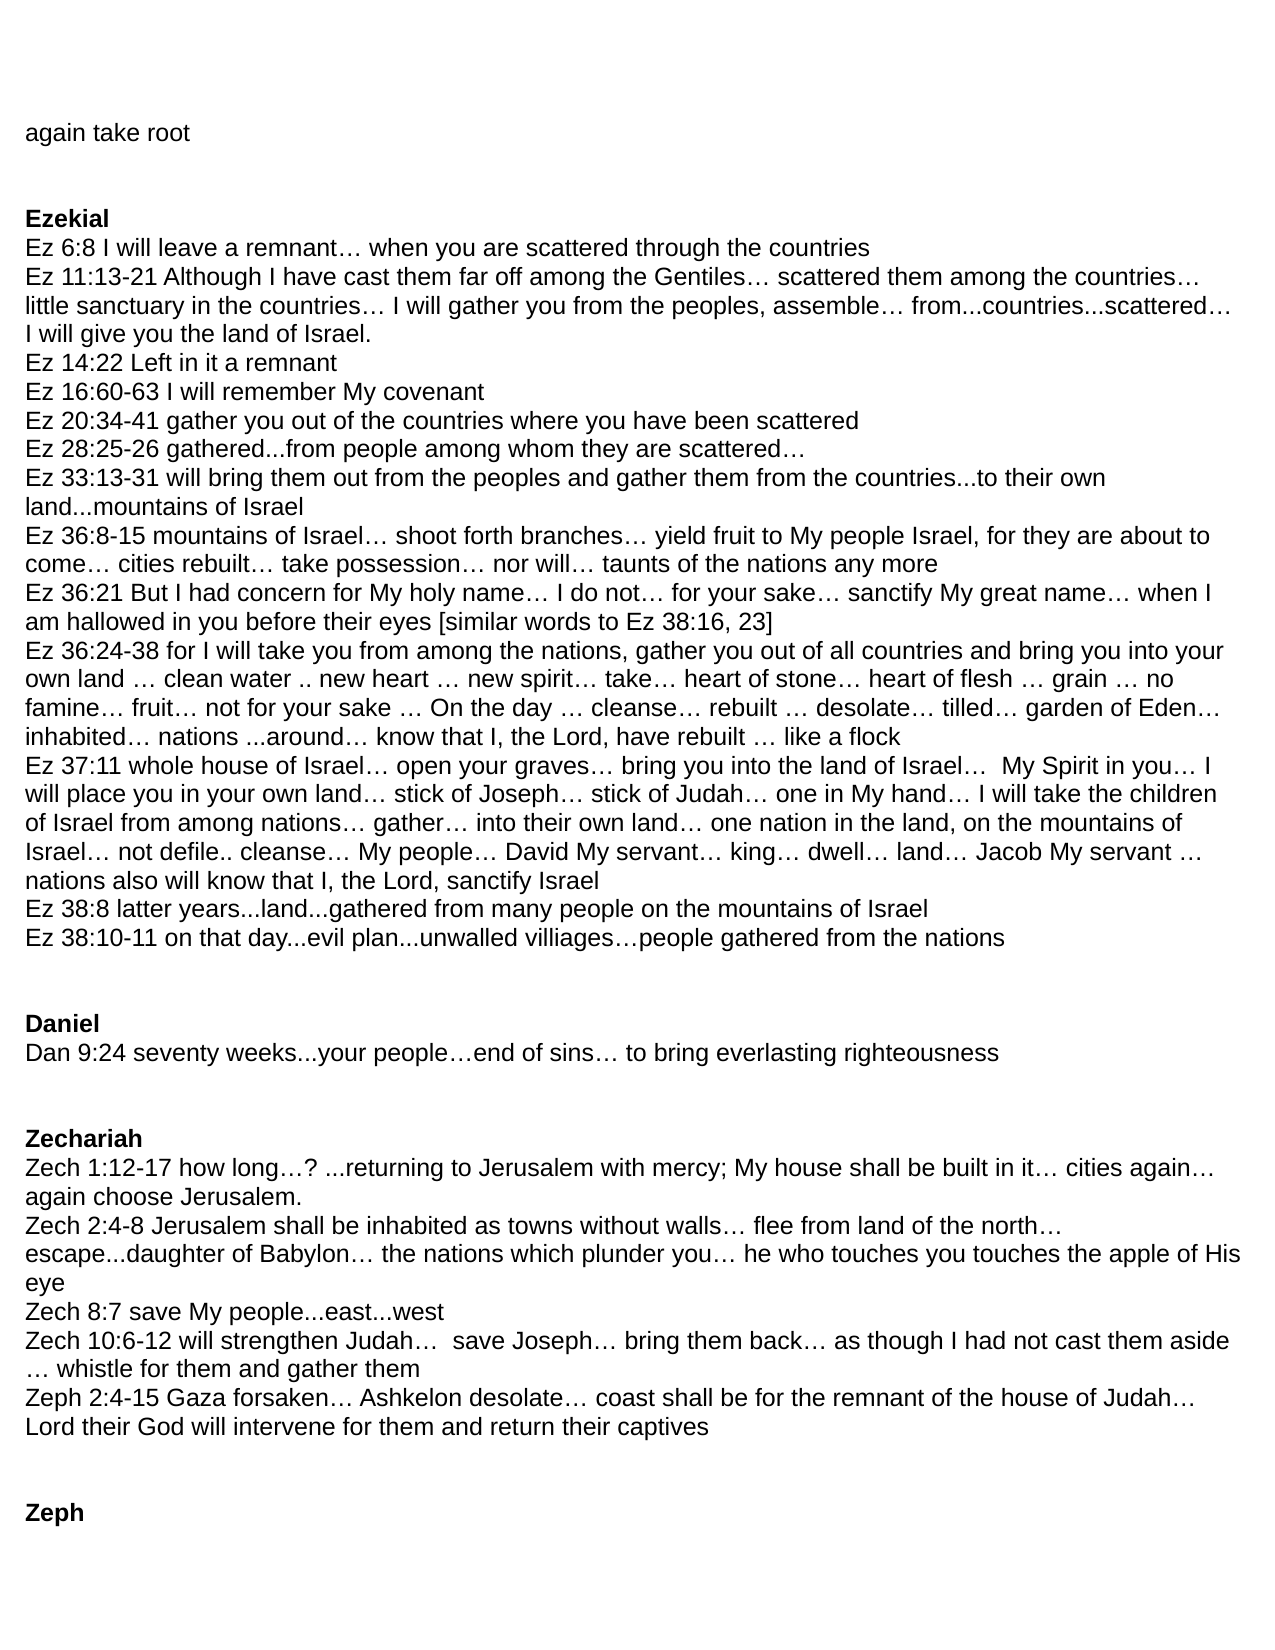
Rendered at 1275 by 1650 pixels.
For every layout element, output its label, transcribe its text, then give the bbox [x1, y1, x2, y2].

text Zechariah [25, 1124, 1243, 1153]
text Ez 6:8 I will leave a remnant… when you are scattered through the countries [25, 233, 1243, 262]
text again take root [25, 118, 1243, 176]
text Zeph [25, 1498, 1243, 1527]
text Daniel [25, 1009, 1243, 1038]
text Zech 10:6-12 will strengthen Judah… save Joseph… bring them back… as though I had not cast them aside … whistle for them and gather them [25, 1326, 1243, 1383]
text Dan 9:24 seventy weeks...your people…end of sins… to bring everlasting righteousness [25, 1038, 1243, 1096]
text Ez 11:13-21 Although I have cast them far off among the Gentiles… scattered them among the countries… little sanctuary in the countries… I will gather you from the peoples, assemble… from...countries...scattered… I will give you the land of Israel. Ez 14:22 Left in it a remnant Ez 16:60-63 I will remember My covenant Ez 20:34-41 gather you out of the countries where you have been scattered Ez 28:25-26 gathered...from people among whom they are scattered… Ez 33:13-31 will bring them out from the peoples and gather them from the countries...to their own land...mountains of Israel Ez 36:8-15 mountains of Israel… shoot forth branches… yield fruit to My people Israel, for they are about to come… cities rebuilt… take possession… nor will… taunts of the nations any more Ez 36:21 But I had concern for My holy name… I do not… for your sake… sanctify My great name… when I am hallowed in you before their eyes [similar words to Ez 38:16, 23] Ez 36:24-38 for I will take you from among the nations, gather you out of all countries and bring you into your own land … clean water .. new heart … new spirit… take… heart of stone… heart of flesh … grain … no famine… fruit… not for your sake … On the day … cleanse… rebuilt … desolate… tilled… garden of Eden… inhabited… nations ...around… know that I, the Lord, have rebuilt … like a flock Ez 37:11 whole house of Israel… open your graves… bring you into the land of Israel… My Spirit in you… I will place you in your own land… stick of Joseph… stick of Judah… one in My hand… I will take the children of Israel from among nations… gather… into their own land… one nation in the land, on the mountains of Israel… not defile.. cleanse… My people… David My servant… king… dwell… land… Jacob My servant … nations also will know that I, the Lord, sanctify Israel Ez 38:8 latter years...land...gathered from many people on the mountains of Israel Ez 38:10-11 on that day...evil plan...unwalled villiages…people gathered from the nations [25, 262, 1243, 981]
text Ezekial [25, 204, 1243, 233]
text Zeph 2:4-15 Gaza forsaken… Ashkelon desolate… coast shall be for the remnant of the house of Judah… Lord their God will intervene for them and return their captives [25, 1383, 1243, 1469]
text Zech 1:12-17 how long…? ...returning to Jerusalem with mercy; My house shall be built in it… cities again… again choose Jerusalem. Zech 2:4-8 Jerusalem shall be inhabited as towns without walls… flee from land of the north… escape...daughter of Babylon… the nations which plunder you… he who touches you touches the apple of His eye Zech 8:7 save My people...east...west [25, 1153, 1243, 1326]
